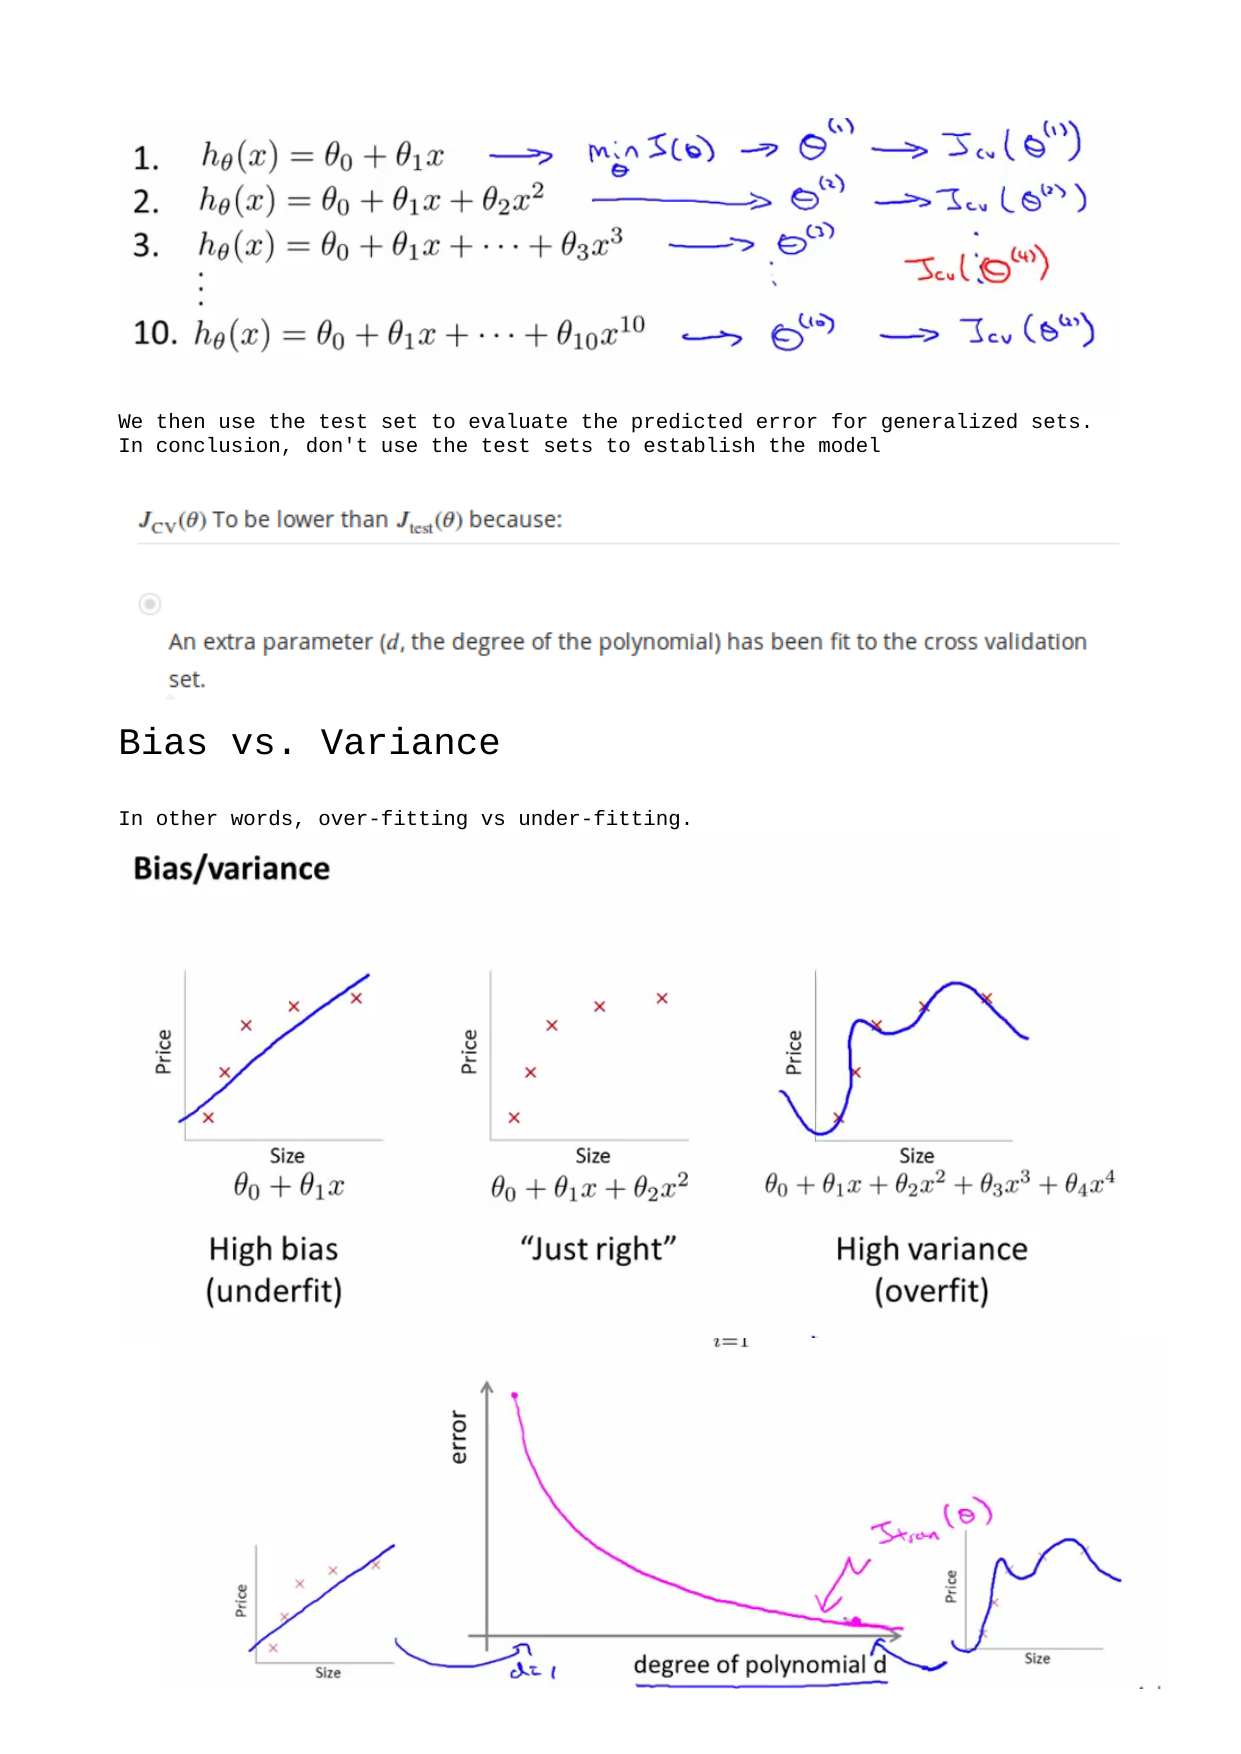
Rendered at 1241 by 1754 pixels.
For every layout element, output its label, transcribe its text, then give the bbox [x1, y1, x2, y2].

text Bias vs. Variance [118, 723, 1122, 766]
picture [118, 118, 1123, 412]
text In conclusion, don't use the test sets to establish the model [118, 435, 1122, 459]
text We then use the test set to evaluate the predicted error for generalized sets. [118, 412, 1122, 435]
picture [118, 832, 1165, 1689]
text In other words, over-fitting vs under-fitting. [118, 808, 1122, 832]
picture [119, 482, 1121, 700]
